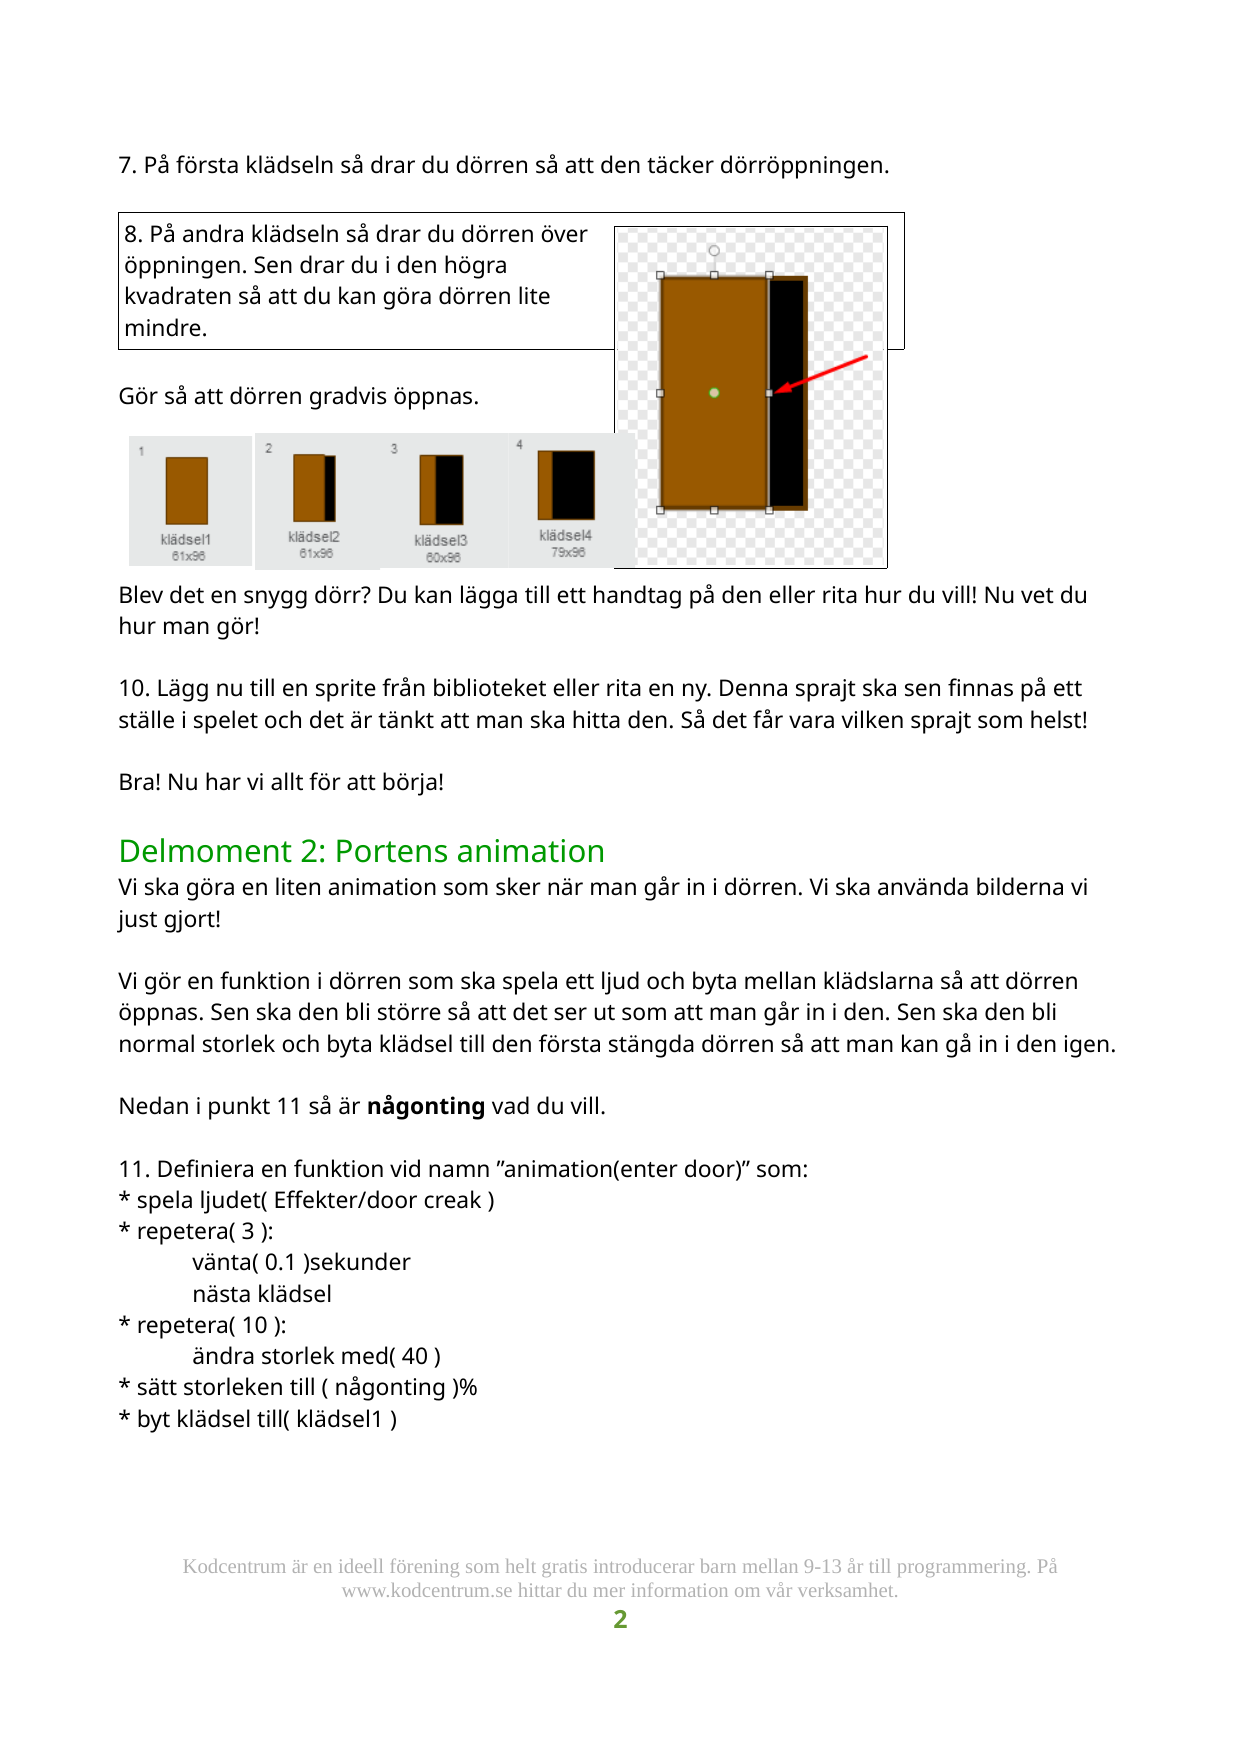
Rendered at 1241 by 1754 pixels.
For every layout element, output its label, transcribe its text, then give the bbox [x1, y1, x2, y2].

text nästa klädsel [118, 1277, 1122, 1309]
text [888, 380, 1122, 411]
table_header 8. På andra klädseln så drar du dörren över öppningen. Sen drar du i den högra kvadraten så att du kan göra dörren lite mindre. [615, 227, 887, 568]
text Gör så att dörren gradvis öppnas. [118, 380, 614, 411]
text Vi ska göra en liten animation som sker när man går in i dörren. Vi ska använda bilderna vi just gjort! [118, 871, 1122, 934]
text * repetera( 10 ): [118, 1309, 1122, 1340]
text 7. På första klädseln så drar du dörren så att den täcker dörröppningen. [118, 149, 1122, 181]
text ändra storlek med( 40 ) [118, 1340, 1122, 1371]
text Bra! Nu har vi allt för att börja! [118, 766, 1122, 797]
text * sätt storleken till ( någonting )% [118, 1371, 1122, 1402]
text 10. Lägg nu till en sprite från biblioteket eller rita en ny. Denna sprajt ska sen finnas på ett ställe i spelet och det är tänkt att man ska hitta den. Så det får vara vilken sprajt som helst! [118, 672, 1122, 735]
table_header 8. På andra klädseln så drar du dörren över öppningen. Sen drar du i den högra kvadraten så att du kan göra dörren lite mindre. [119, 213, 904, 228]
text 11. Definiera en funktion vid namn ”animation(enter door)” som: [118, 1152, 1122, 1184]
text * spela ljudet( Effekter/door creak ) [118, 1184, 1122, 1215]
text * repetera( 3 ): [118, 1215, 1122, 1246]
text Blev det en snygg dörr? Du kan lägga till ett handtag på den eller rita hur du vill! Nu vet du hur man gör! [118, 579, 1122, 641]
picture [129, 436, 253, 566]
picture [255, 228, 884, 570]
text * byt klädsel till( klädsel1 ) [118, 1402, 1122, 1434]
table_header 8. På andra klädseln så drar du dörren över öppningen. Sen drar du i den högra kvadraten så att du kan göra dörren lite mindre. [119, 229, 614, 348]
text Delmoment 2: Portens animation [118, 829, 1122, 871]
text Nedan i punkt 11 så är någonting vad du vill. [118, 1090, 1122, 1121]
text Vi gör en funktion i dörren som ska spela ett ljud och byta mellan klädslarna så att dörren öppnas. Sen ska den bli större så att det ser ut som att man går in i den. Sen ska den bli normal storlek och byta klädsel till den första stängda dörren så att man kan gå in i den igen. [118, 965, 1122, 1059]
text vänta( 0.1 )sekunder [118, 1246, 1122, 1277]
